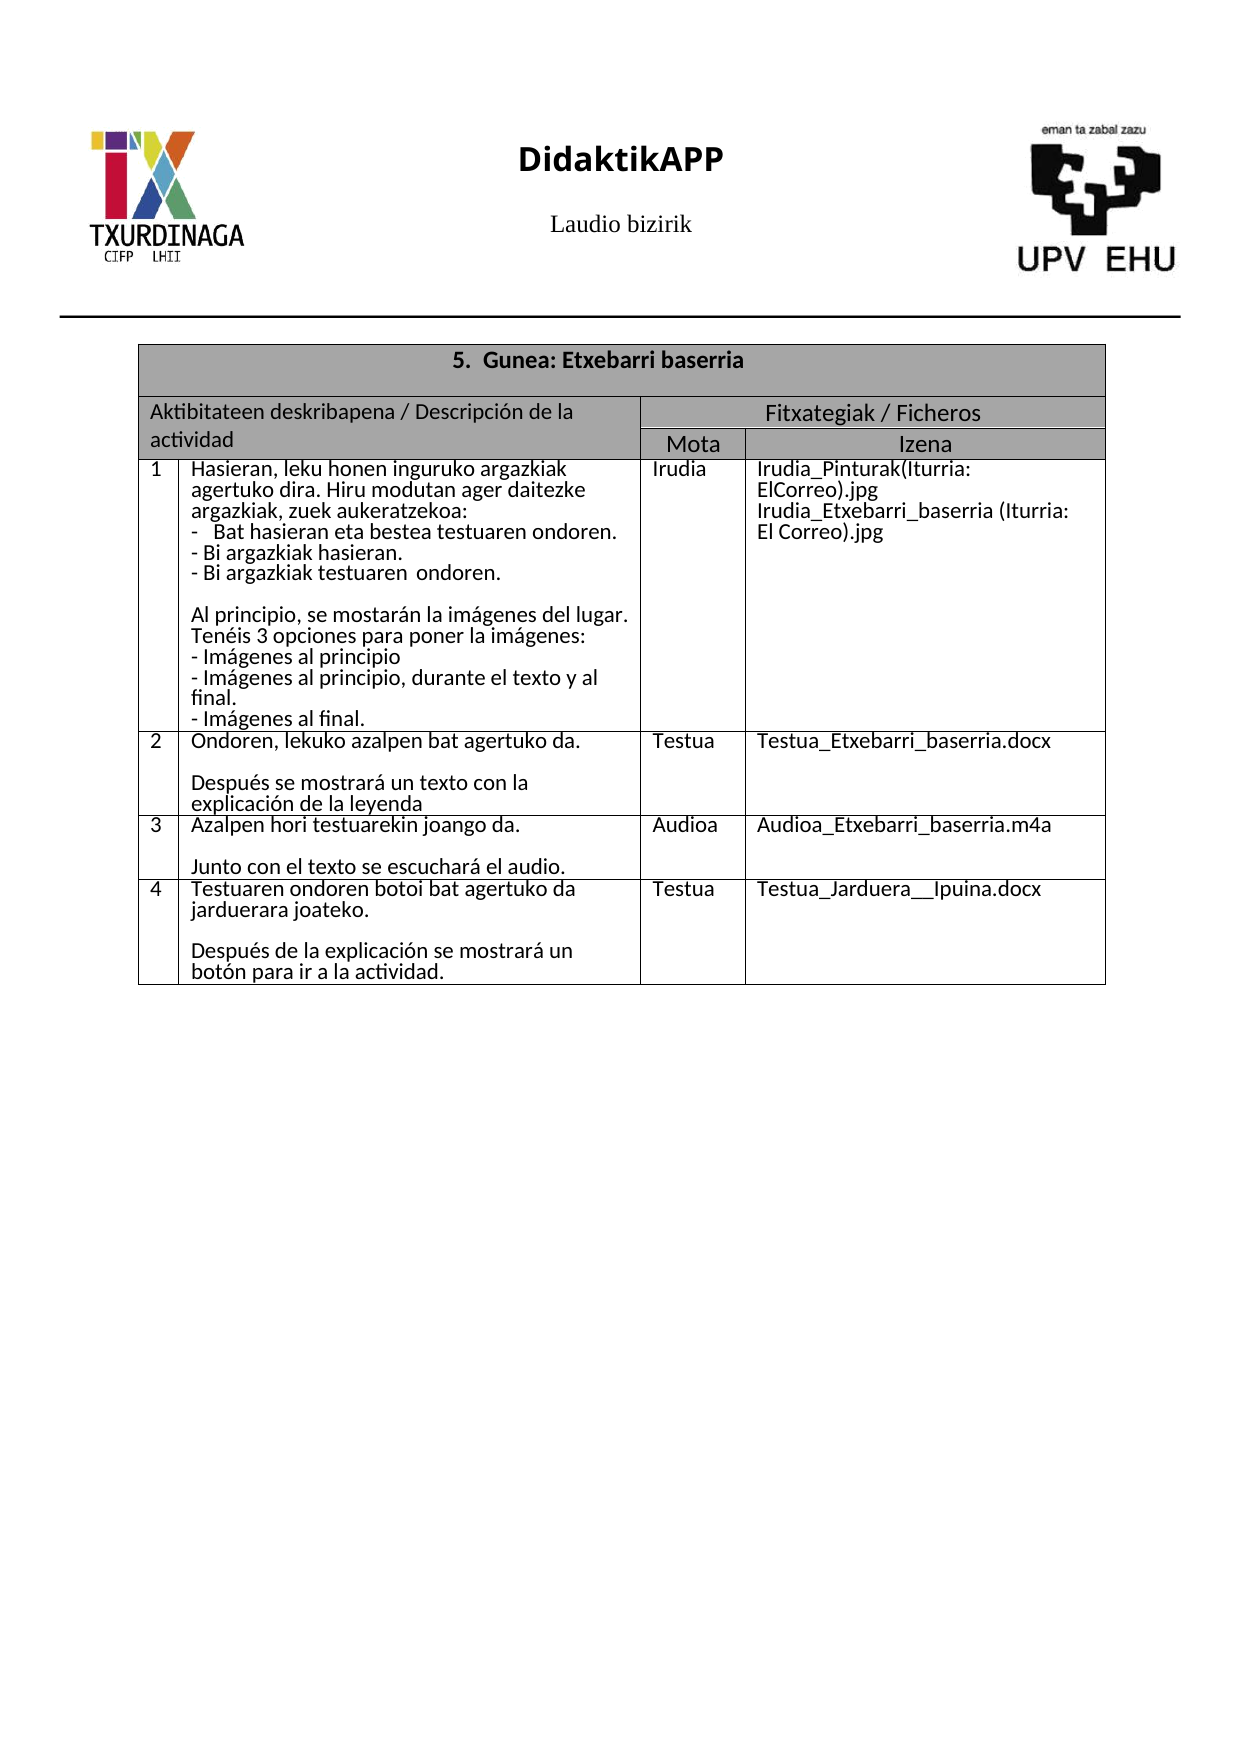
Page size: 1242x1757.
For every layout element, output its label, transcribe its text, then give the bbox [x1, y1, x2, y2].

table_cell Azalpen hori testuarekin joango da. Junto con el texto se escuchará el audio. [179, 816, 640, 879]
table_cell Fitxategiak / Ficheros [641, 397, 1105, 427]
table_cell 1 [139, 460, 178, 731]
table_cell 2 [139, 732, 178, 815]
table_cell Izena [746, 429, 1105, 459]
table_cell Testua_Jarduera__Ipuina.docx [746, 880, 1105, 984]
table_cell Audioa_Etxebarri_baserria.m4a [746, 816, 1105, 879]
table_cell Ondoren, lekuko azalpen bat agertuko da. Después se mostrará un texto con la explicación de la leyenda [179, 732, 640, 815]
table_cell Hasieran, leku honen inguruko argazkiak agertuko dira. Hiru modutan ager daitezke argazkiak, zuek aukeratzekoa: - Bat hasieran eta bestea testuaren ondoren. - Bi argazkiak hasieran. - Bi argazkiak testuaren ondoren. Al principio, se mostarán la imágenes del lugar. Tenéis 3 opciones para poner la imágenes: - Imágenes al principio - Imágenes al principio, durante el texto y al final. - Imágenes al final. [179, 460, 640, 731]
table_cell Mota [641, 429, 745, 459]
table_cell Aktibitateen deskribapena / Descripción de la actividad [139, 397, 640, 459]
table_cell Testua [641, 732, 745, 815]
picture [978, 103, 1181, 294]
table_cell 3 [139, 816, 178, 879]
table_cell Irudia [641, 460, 745, 731]
table_cell Testua [641, 880, 745, 984]
picture [75, 114, 257, 283]
table_header 5. Gunea: Etxebarri baserria [139, 345, 1105, 396]
table_cell Testua_Etxebarri_baserria.docx [746, 732, 1105, 815]
table_cell Testuaren ondoren botoi bat agertuko da jarduerara joateko. Después de la explicación se mostrará un botón para ir a la actividad. [179, 880, 640, 984]
table_cell Audioa [641, 816, 745, 879]
table_cell Irudia_Pinturak(Iturria: ElCorreo).jpg Irudia_Etxebarri_baserria (Iturria: El Correo).jpg [746, 460, 1105, 731]
table_cell 4 [139, 880, 178, 984]
